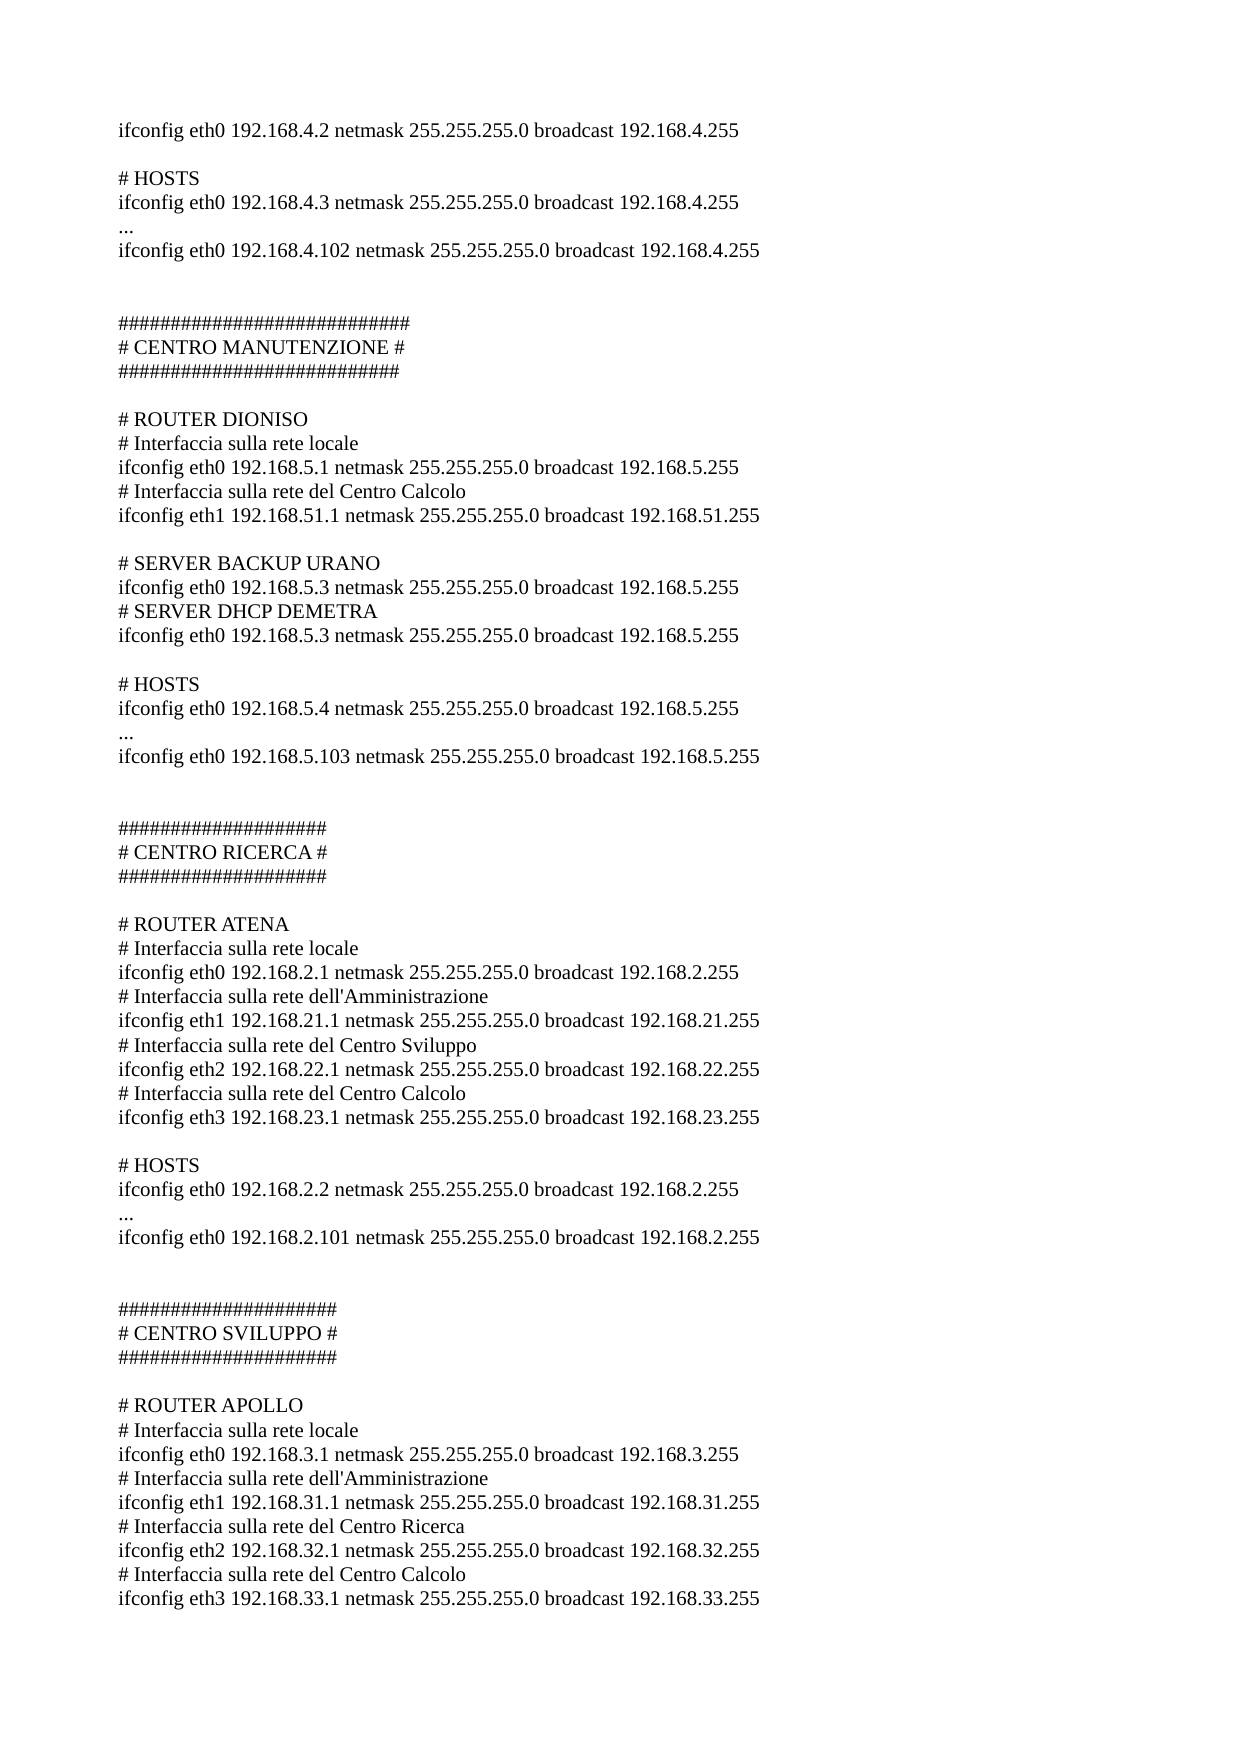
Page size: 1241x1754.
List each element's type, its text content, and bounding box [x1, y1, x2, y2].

text ########################### [118, 359, 1122, 383]
text # Interfaccia sulla rete del Centro Calcolo [118, 1562, 1122, 1586]
text # HOSTS [118, 672, 1122, 696]
text ifconfig eth0 192.168.5.3 netmask 255.255.255.0 broadcast 192.168.5.255 [118, 575, 1122, 599]
text ifconfig eth2 192.168.32.1 netmask 255.255.255.0 broadcast 192.168.32.255 [118, 1538, 1122, 1562]
text ifconfig eth0 192.168.4.102 netmask 255.255.255.0 broadcast 192.168.4.255 [118, 238, 1122, 262]
text # SERVER DHCP DEMETRA [118, 599, 1122, 623]
text ifconfig eth0 192.168.2.101 netmask 255.255.255.0 broadcast 192.168.2.255 [118, 1225, 1122, 1249]
text # Interfaccia sulla rete del Centro Ricerca [118, 1514, 1122, 1538]
text ifconfig eth1 192.168.51.1 netmask 255.255.255.0 broadcast 192.168.51.255 [118, 503, 1122, 527]
text ##################### [118, 1345, 1122, 1369]
text # ROUTER ATENA [118, 912, 1122, 936]
text # Interfaccia sulla rete locale [118, 1417, 1122, 1442]
text # Interfaccia sulla rete locale [118, 431, 1122, 455]
text # CENTRO SVILUPPO # [118, 1321, 1122, 1345]
text # SERVER BACKUP URANO [118, 551, 1122, 575]
text ifconfig eth3 192.168.23.1 netmask 255.255.255.0 broadcast 192.168.23.255 [118, 1105, 1122, 1129]
text ifconfig eth0 192.168.2.2 netmask 255.255.255.0 broadcast 192.168.2.255 [118, 1177, 1122, 1201]
text # ROUTER DIONISO [118, 407, 1122, 431]
text ifconfig eth0 192.168.2.1 netmask 255.255.255.0 broadcast 192.168.2.255 [118, 960, 1122, 984]
text # CENTRO RICERCA # [118, 840, 1122, 864]
text # HOSTS [118, 1153, 1122, 1177]
text # Interfaccia sulla rete del Centro Calcolo [118, 479, 1122, 503]
text # CENTRO MANUTENZIONE # [118, 335, 1122, 359]
text ifconfig eth0 192.168.4.3 netmask 255.255.255.0 broadcast 192.168.4.255 [118, 190, 1122, 214]
text #################### [118, 816, 1122, 840]
text ifconfig eth0 192.168.5.103 netmask 255.255.255.0 broadcast 192.168.5.255 [118, 744, 1122, 768]
text # Interfaccia sulla rete del Centro Calcolo [118, 1081, 1122, 1105]
text ... [118, 1201, 1122, 1225]
text ifconfig eth3 192.168.33.1 netmask 255.255.255.0 broadcast 192.168.33.255 [118, 1586, 1122, 1610]
text ... [118, 720, 1122, 744]
text ifconfig eth0 192.168.5.1 netmask 255.255.255.0 broadcast 192.168.5.255 [118, 455, 1122, 479]
text # ROUTER APOLLO [118, 1393, 1122, 1417]
text ifconfig eth1 192.168.31.1 netmask 255.255.255.0 broadcast 192.168.31.255 [118, 1490, 1122, 1514]
text ifconfig eth0 192.168.5.4 netmask 255.255.255.0 broadcast 192.168.5.255 [118, 696, 1122, 720]
text ############################ [118, 311, 1122, 335]
text # Interfaccia sulla rete del Centro Sviluppo [118, 1032, 1122, 1057]
text #################### [118, 864, 1122, 888]
text ##################### [118, 1297, 1122, 1321]
text # Interfaccia sulla rete dell'Amministrazione [118, 984, 1122, 1008]
text # HOSTS [118, 166, 1122, 190]
text ifconfig eth1 192.168.21.1 netmask 255.255.255.0 broadcast 192.168.21.255 [118, 1008, 1122, 1032]
text ifconfig eth2 192.168.22.1 netmask 255.255.255.0 broadcast 192.168.22.255 [118, 1057, 1122, 1081]
text ifconfig eth0 192.168.3.1 netmask 255.255.255.0 broadcast 192.168.3.255 [118, 1442, 1122, 1466]
text ifconfig eth0 192.168.4.2 netmask 255.255.255.0 broadcast 192.168.4.255 [118, 118, 1122, 142]
text ifconfig eth0 192.168.5.3 netmask 255.255.255.0 broadcast 192.168.5.255 [118, 623, 1122, 647]
text ... [118, 214, 1122, 238]
text # Interfaccia sulla rete locale [118, 936, 1122, 960]
text # Interfaccia sulla rete dell'Amministrazione [118, 1466, 1122, 1490]
